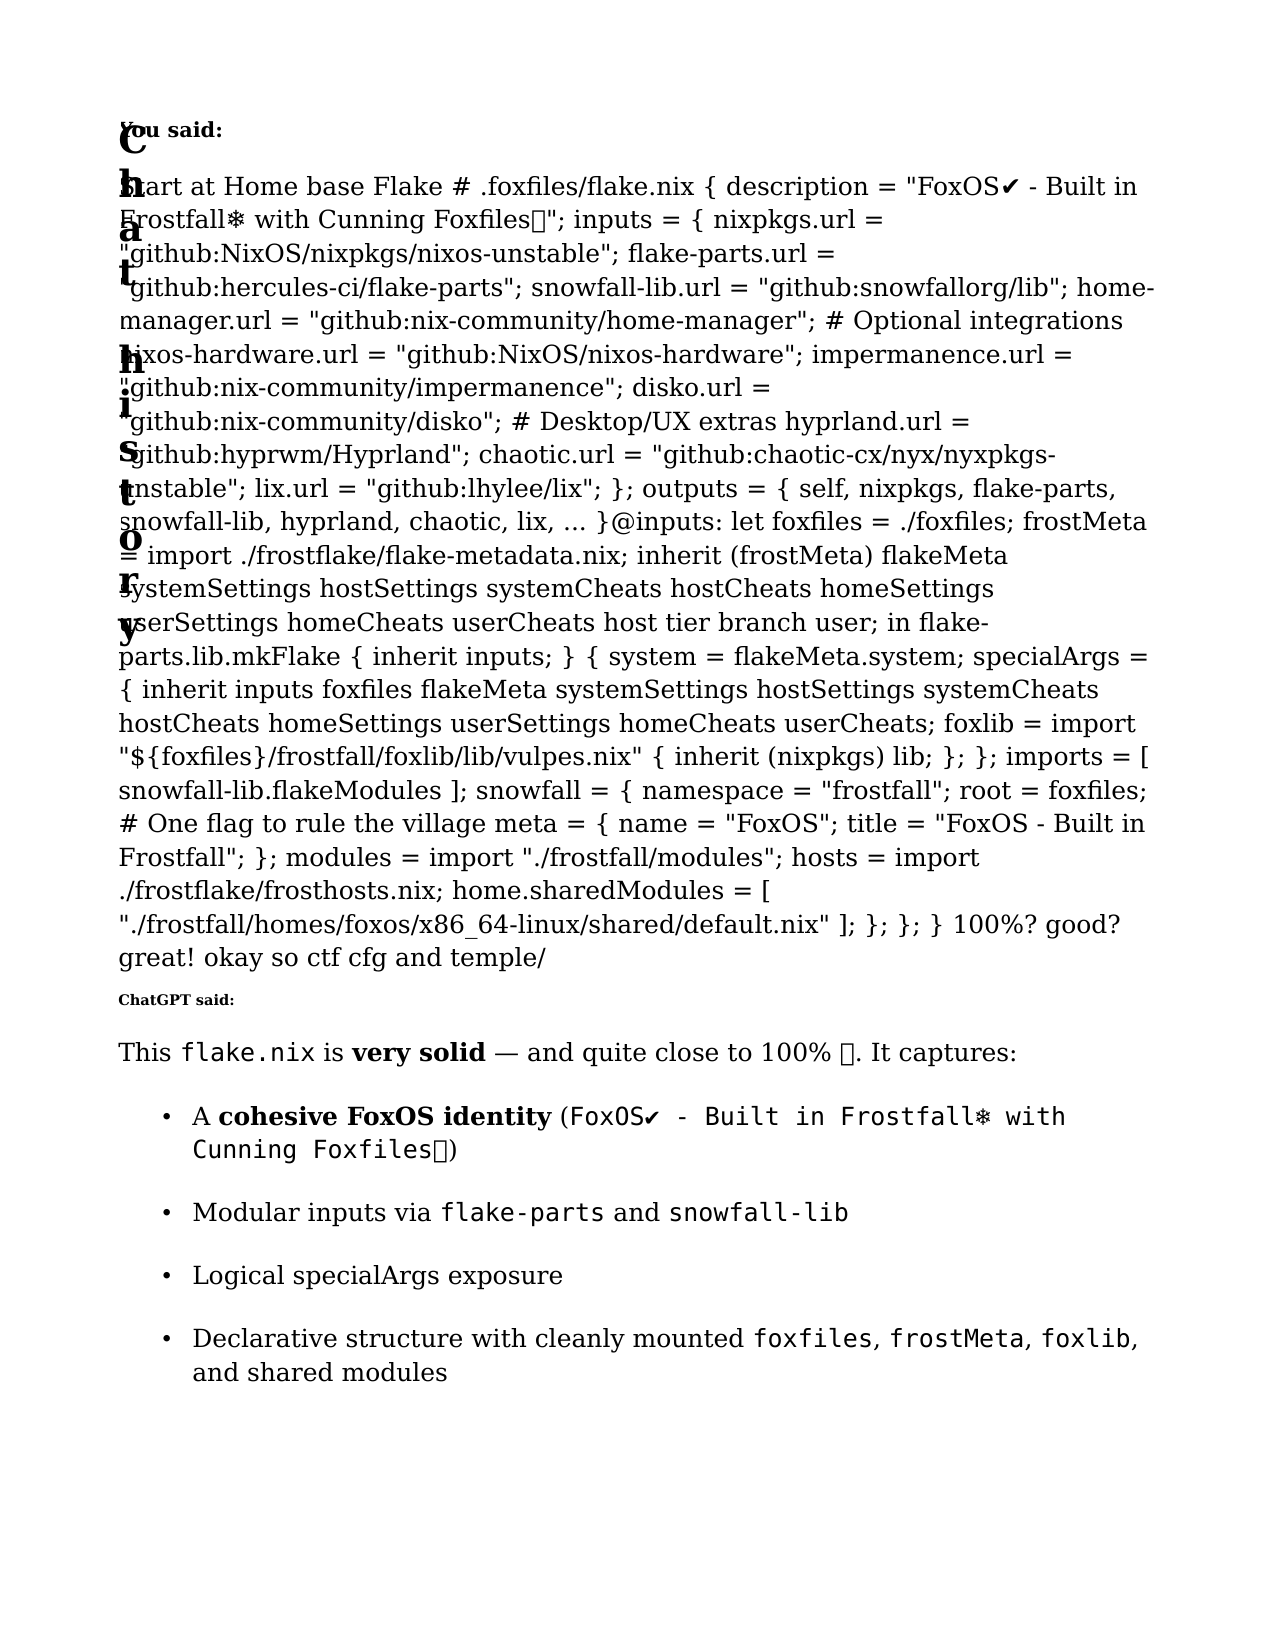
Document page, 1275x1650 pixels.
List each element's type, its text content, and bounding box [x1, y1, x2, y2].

list A cohesive FoxOS identity (FoxOS✔️ - Built in Frostfall❄️ with Cunning Foxfiles🦊) [162, 1102, 1157, 1164]
subtitle You said: [121, 118, 1157, 143]
list Modular inputs via flake-parts and snowfall-lib [162, 1198, 1157, 1227]
text This flake.nix is very solid — and quite close to 100% ✅. It captures: [118, 1038, 1157, 1068]
list Declarative structure with cleanly mounted foxfiles, frostMeta, foxlib, and shared modules [162, 1324, 1157, 1387]
text Start at Home base Flake # .foxfiles/flake.nix { description = "FoxOS✔️ - Built in Frostfall❄️ with Cunning Foxfiles🦊"; inputs = { nixpkgs.url = "github:NixOS/nixpkgs/nixos-unstable"; flake-parts.url = "github:hercules-ci/flake-parts"; snowfall-lib.url = "github:snowfallorg/lib"; home-manager.url = "github:nix-community/home-manager"; # Optional integrations nixos-hardware.url = "github:NixOS/nixos-hardware"; impermanence.url = "github:nix-community/impermanence"; disko.url = "github:nix-community/disko"; # Desktop/UX extras hyprland.url = "github:hyprwm/Hyprland"; chaotic.url = "github:chaotic-cx/nyx/nyxpkgs-unstable"; lix.url = "github:lhylee/lix"; }; outputs = { self, nixpkgs, flake-parts, snowfall-lib, hyprland, chaotic, lix, ... }@inputs: let foxfiles = ./foxfiles; frostMeta = import ./frostflake/flake-metadata.nix; inherit (frostMeta) flakeMeta systemSettings hostSettings systemCheats hostCheats homeSettings userSettings homeCheats userCheats host tier branch user; in flake-parts.lib.mkFlake { inherit inputs; } { system = flakeMeta.system; specialArgs = { inherit inputs foxfiles flakeMeta systemSettings hostSettings systemCheats hostCheats homeSettings userSettings homeCheats userCheats; foxlib = import "${foxfiles}/frostfall/foxlib/lib/vulpes.nix" { inherit (nixpkgs) lib; }; }; imports = [ snowfall-lib.flakeModules ]; snowfall = { namespace = "frostfall"; root = foxfiles; # One flag to rule the village meta = { name = "FoxOS"; title = "FoxOS - Built in Frostfall"; }; modules = import "./frostfall/modules"; hosts = import ./frostflake/frosthosts.nix; home.sharedModules = [ "./frostfall/homes/foxos/x86_64-linux/shared/default.nix" ]; }; }; } 100%? good? great! okay so ctf cfg and temple/ [118, 172, 1157, 973]
list Logical specialArgs exposure [162, 1261, 1157, 1291]
subtitle ChatGPT said: [118, 992, 1157, 1009]
